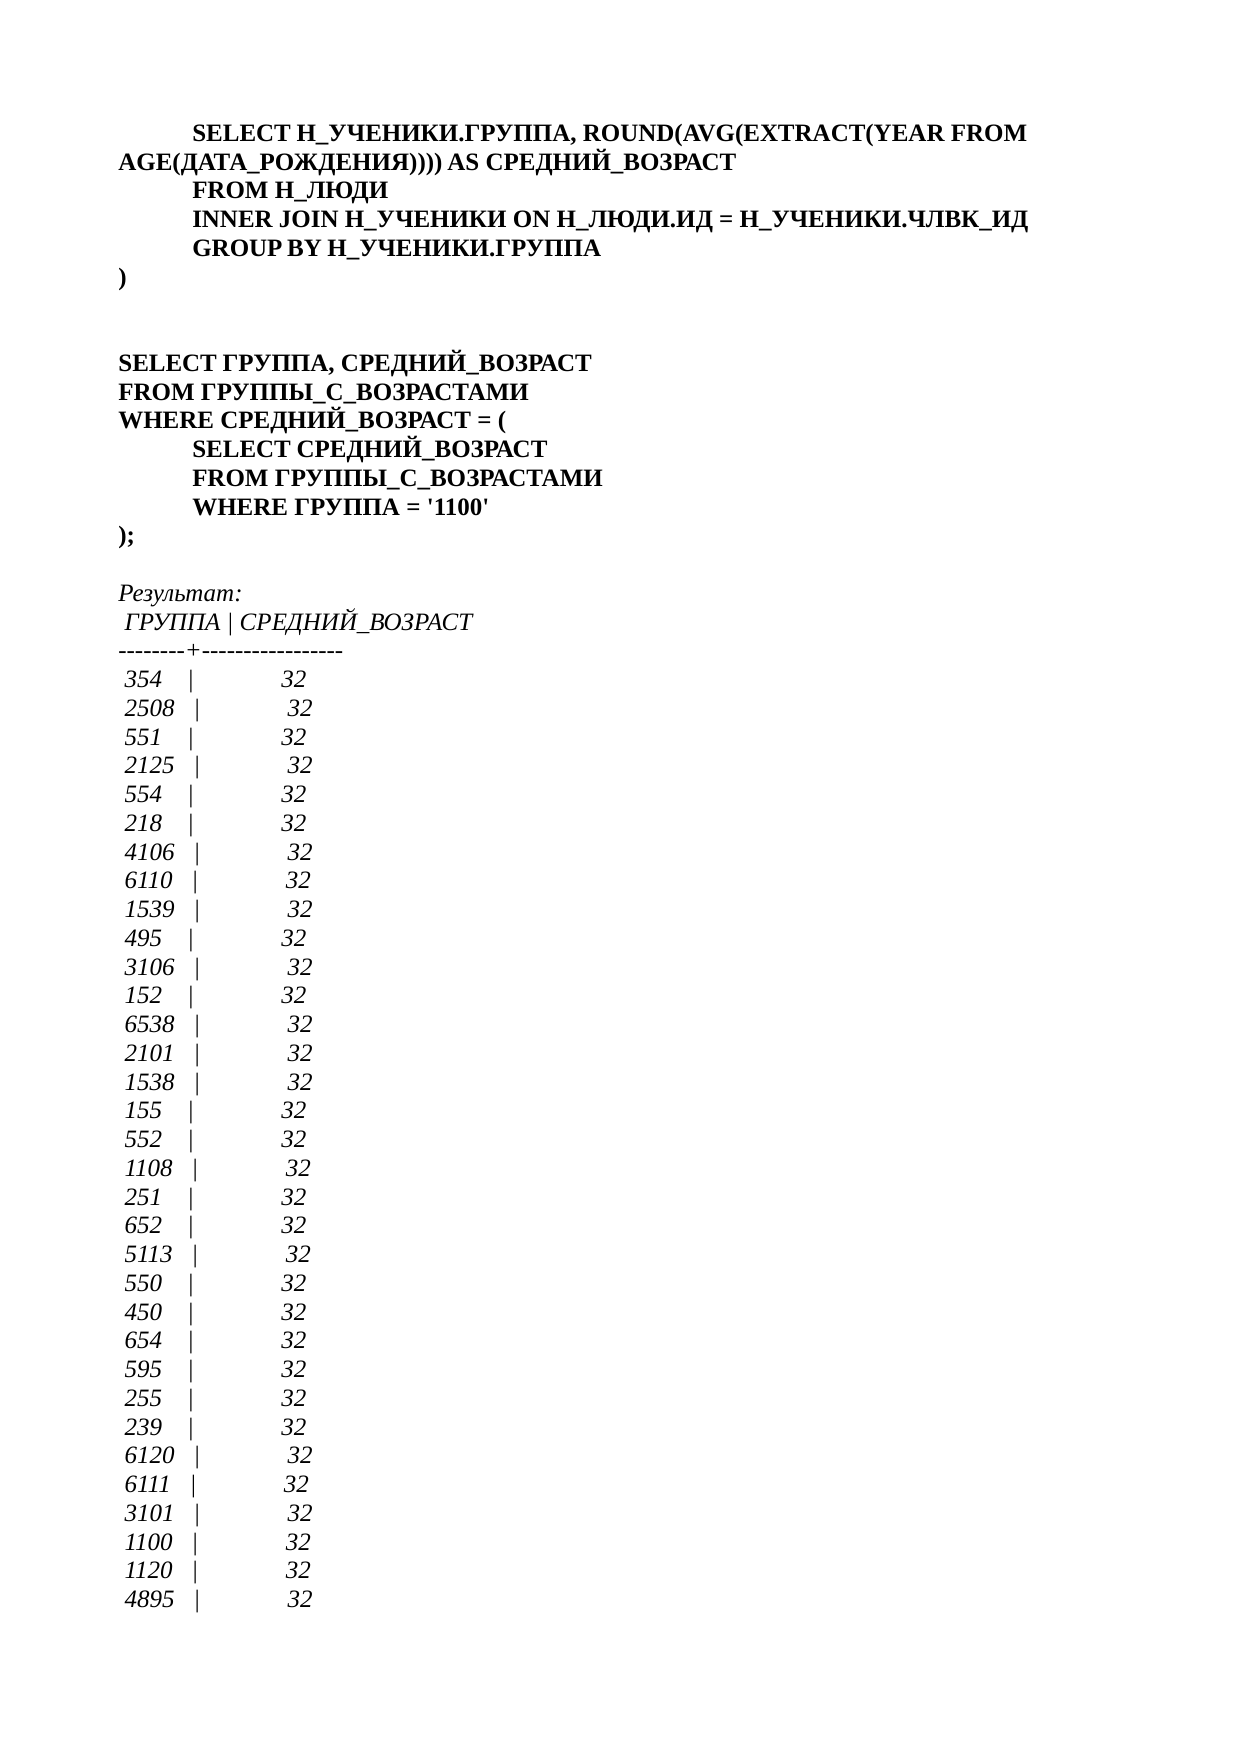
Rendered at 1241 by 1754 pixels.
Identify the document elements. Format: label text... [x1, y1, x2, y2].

text 155 | 32 [118, 1096, 1122, 1124]
text 495 | 32 [118, 923, 1122, 952]
text 595 | 32 [118, 1354, 1122, 1383]
text 2125 | 32 [118, 751, 1122, 779]
text FROM ГРУППЫ_С_ВОЗРАСТАМИ [118, 377, 1122, 406]
text 1120 | 32 [118, 1556, 1122, 1584]
text 4895 | 32 [118, 1584, 1122, 1613]
text FROM Н_ЛЮДИ [118, 176, 1122, 204]
text 6538 | 32 [118, 1009, 1122, 1038]
text INNER JOIN Н_УЧЕНИКИ ON Н_ЛЮДИ.ИД = Н_УЧЕНИКИ.ЧЛВК_ИД [118, 204, 1122, 233]
text 218 | 32 [118, 808, 1122, 837]
text 1538 | 32 [118, 1067, 1122, 1096]
text 1539 | 32 [118, 894, 1122, 923]
text 6120 | 32 [118, 1441, 1122, 1469]
text 652 | 32 [118, 1211, 1122, 1239]
text SELECT СРЕДНИЙ_ВОЗРАСТ [118, 434, 1122, 463]
text 1100 | 32 [118, 1527, 1122, 1556]
text 2508 | 32 [118, 693, 1122, 722]
text 4106 | 32 [118, 837, 1122, 866]
text ) [118, 262, 1122, 291]
text 255 | 32 [118, 1383, 1122, 1412]
text --------+----------------- [118, 636, 1122, 664]
text SELECT Н_УЧЕНИКИ.ГРУППА, ROUND(AVG(EXTRACT(YEAR FROM AGE(ДАТА_РОЖДЕНИЯ)))) AS СРЕДНИЙ_ВОЗРАСТ [118, 118, 1122, 176]
text 550 | 32 [118, 1268, 1122, 1297]
text 654 | 32 [118, 1326, 1122, 1354]
text 251 | 32 [118, 1182, 1122, 1211]
text 6110 | 32 [118, 866, 1122, 894]
text 551 | 32 [118, 722, 1122, 751]
text 3101 | 32 [118, 1498, 1122, 1527]
text Результат: [118, 578, 1122, 607]
text 6111 | 32 [118, 1469, 1122, 1498]
text ); [118, 521, 1122, 549]
text 554 | 32 [118, 779, 1122, 808]
text 552 | 32 [118, 1124, 1122, 1153]
text ГРУППА | СРЕДНИЙ_ВОЗРАСТ [118, 607, 1122, 636]
text 5113 | 32 [118, 1239, 1122, 1268]
text 354 | 32 [118, 664, 1122, 693]
text 3106 | 32 [118, 952, 1122, 981]
text 152 | 32 [118, 981, 1122, 1009]
text 1108 | 32 [118, 1153, 1122, 1182]
text SELECT ГРУППА, СРЕДНИЙ_ВОЗРАСТ [118, 348, 1122, 377]
text 2101 | 32 [118, 1038, 1122, 1067]
text WHERE СРЕДНИЙ_ВОЗРАСТ = ( [118, 406, 1122, 434]
text WHERE ГРУППА = '1100' [118, 492, 1122, 521]
text 450 | 32 [118, 1297, 1122, 1326]
text 239 | 32 [118, 1412, 1122, 1441]
text FROM ГРУППЫ_С_ВОЗРАСТАМИ [118, 463, 1122, 492]
text GROUP BY Н_УЧЕНИКИ.ГРУППА [118, 233, 1122, 262]
